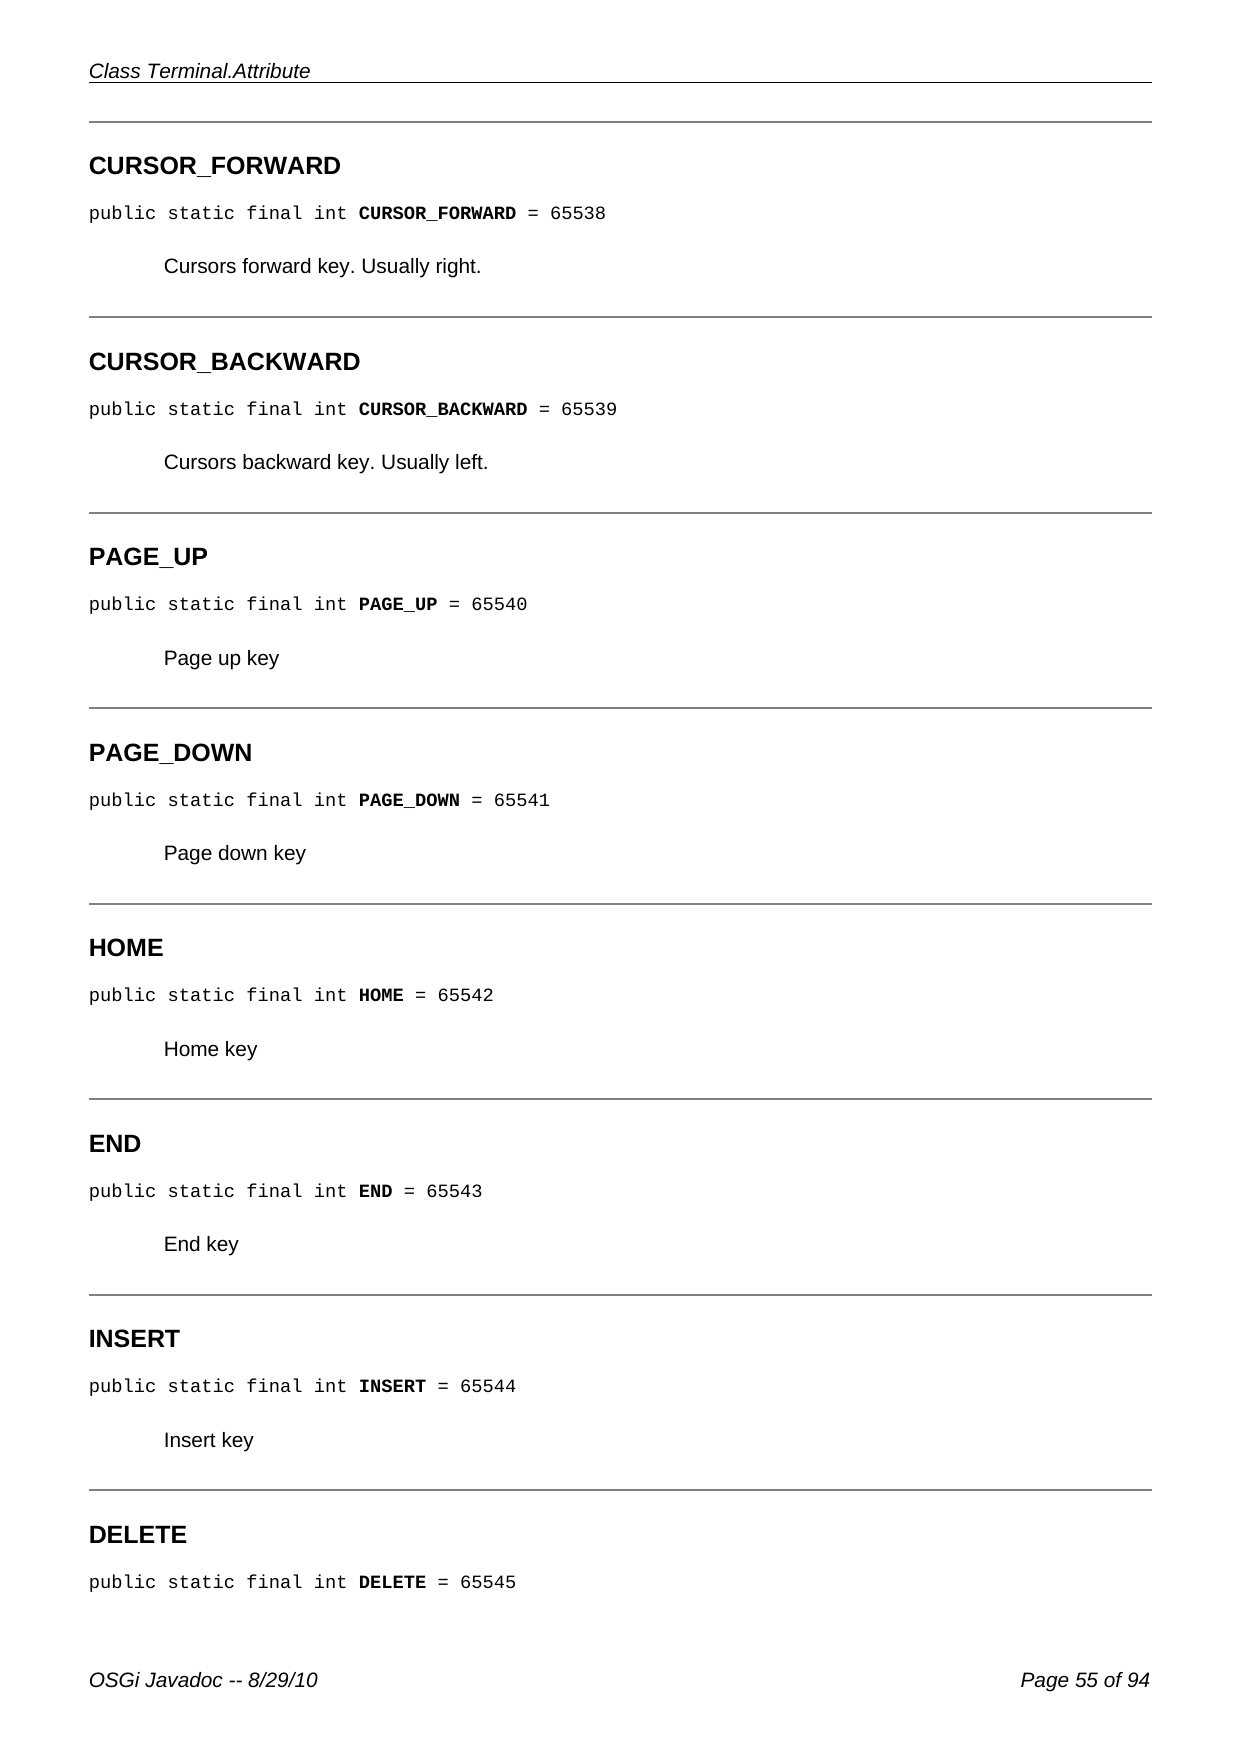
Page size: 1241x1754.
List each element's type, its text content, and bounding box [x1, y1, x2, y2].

text public static final int PAGE_DOWN = 65541 [88, 791, 1152, 812]
text Cursors backward key. Usually left. [163, 450, 1152, 474]
subtitle DELETE [88, 1520, 1152, 1548]
subtitle INSERT [88, 1324, 1152, 1353]
text public static final int HOME = 65542 [88, 986, 1152, 1007]
subtitle CURSOR_FORWARD [88, 151, 1152, 180]
text Insert key [163, 1427, 1152, 1451]
text public static final int INSERT = 65544 [88, 1377, 1152, 1398]
subtitle CURSOR_BACKWARD [88, 347, 1152, 375]
text Page down key [163, 841, 1152, 865]
text Page up key [163, 645, 1152, 669]
text public static final int CURSOR_FORWARD = 65538 [88, 204, 1152, 225]
text public static final int PAGE_UP = 65540 [88, 595, 1152, 616]
subtitle HOME [88, 933, 1152, 962]
subtitle END [88, 1129, 1152, 1157]
text End key [163, 1232, 1152, 1256]
text Cursors forward key. Usually right. [163, 254, 1152, 278]
text public static final int CURSOR_BACKWARD = 65539 [88, 399, 1152, 421]
text public static final int END = 65543 [88, 1182, 1152, 1203]
subtitle PAGE_DOWN [88, 738, 1152, 766]
subtitle PAGE_UP [88, 542, 1152, 571]
text Home key [163, 1036, 1152, 1060]
text public static final int DELETE = 65545 [88, 1573, 1152, 1594]
